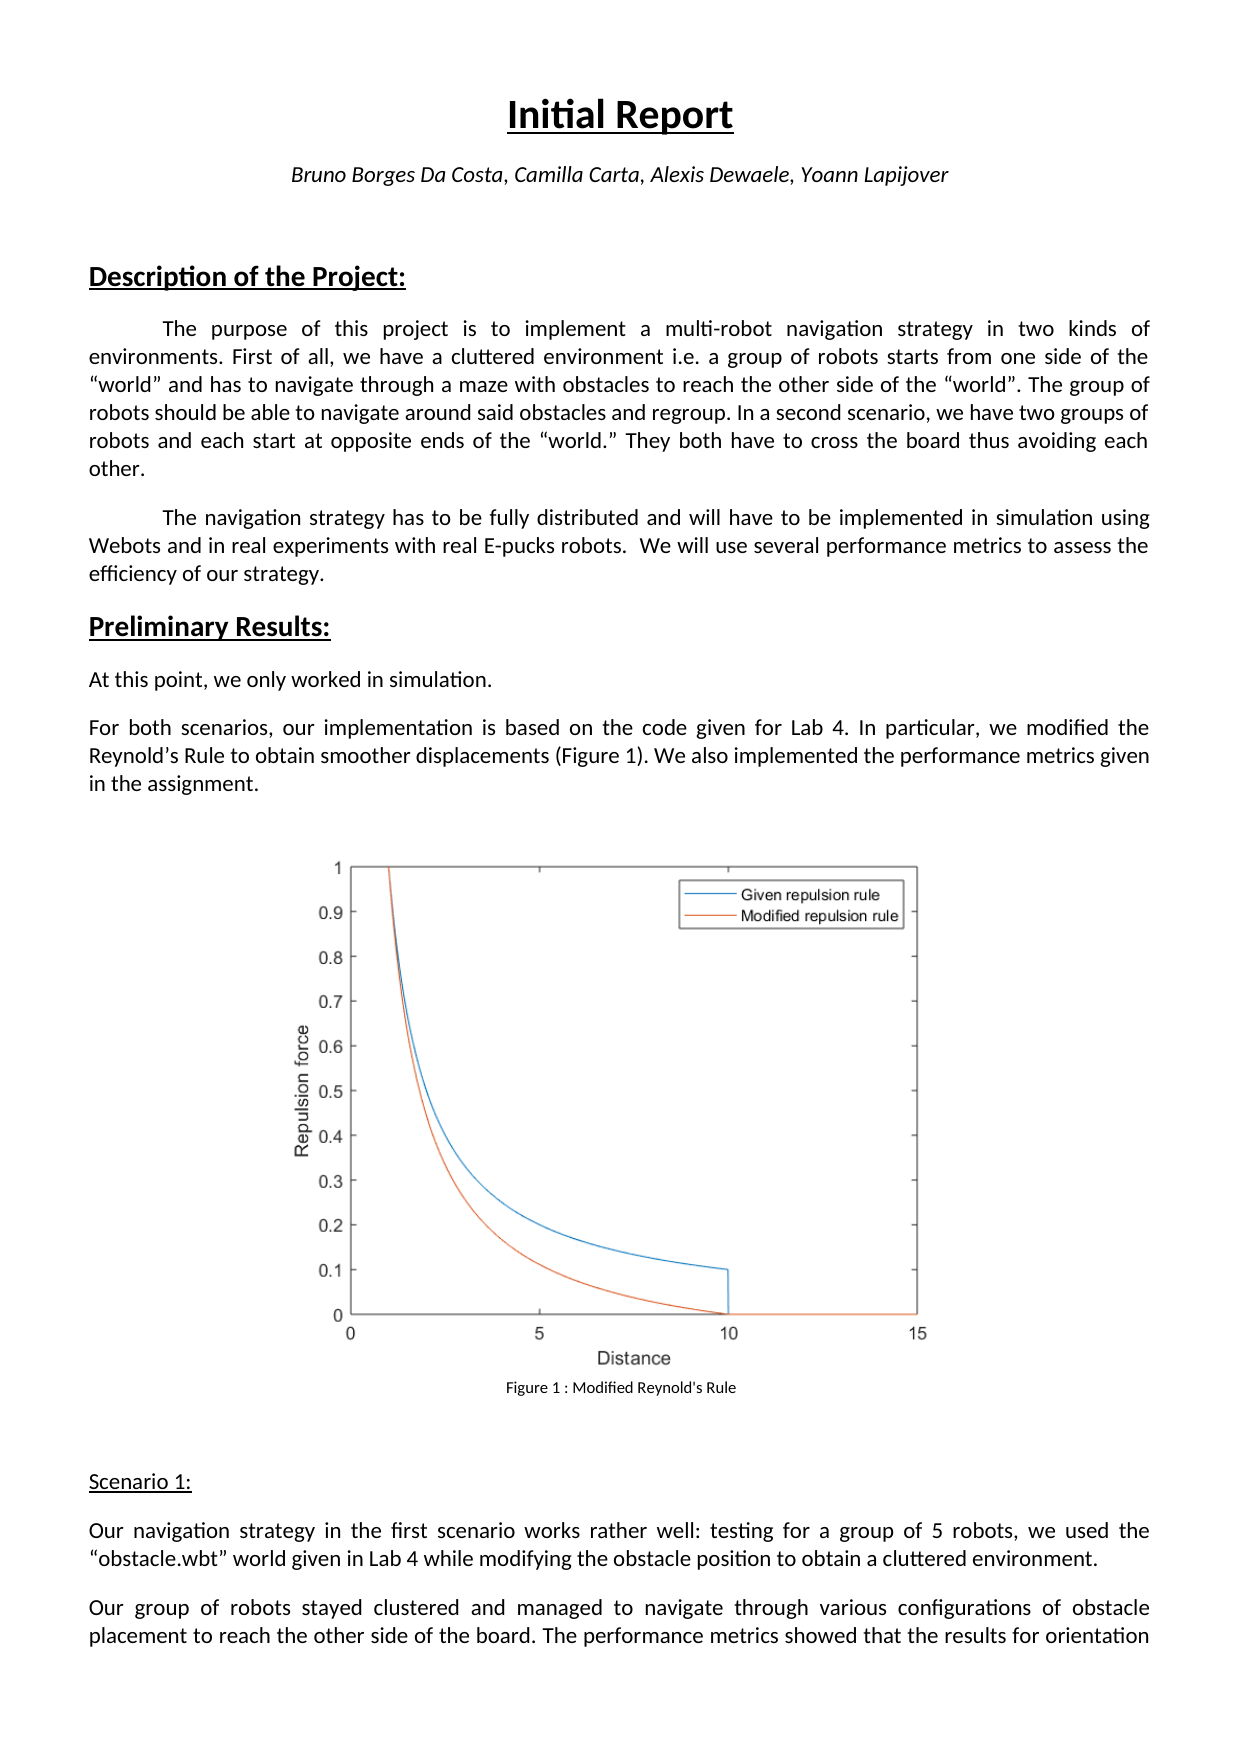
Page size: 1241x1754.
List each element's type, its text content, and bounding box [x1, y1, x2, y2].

text At this point, we only worked in simulation. [88, 665, 1152, 693]
text Description of the Project: [88, 258, 1152, 293]
text Our group of robots stayed clustered and managed to navigate through various configurations of obstacle placement to reach the other side of the board. The performance metrics showed that the results for orientation [88, 1593, 1152, 1649]
text The navigation strategy has to be fully distributed and will have to be implemented in simulation using Webots and in real experiments with real E-pucks robots. We will use several performance metrics to assess the efficiency of our strategy. [88, 503, 1152, 587]
text Our navigation strategy in the first scenario works rather well: testing for a group of 5 robots, we used the “obstacle.wbt” world given in Lab 4 while modifying the obstacle position to obtain a cluttered environment. [88, 1516, 1152, 1572]
text Bruno Borges Da Costa, Camilla Carta, Alexis Dewaele, Yoann Lapijover [88, 160, 1152, 188]
picture [256, 826, 986, 1375]
text Scenario 1: [88, 1467, 1152, 1495]
text Preliminary Results: [88, 608, 1152, 644]
text Initial Report [88, 88, 1152, 139]
text jjj Figure 1 : Modified Reynold's Rule [256, 1375, 986, 1398]
text For both scenarios, our implementation is based on the code given for Lab 4. In particular, we modified the Reynold’s Rule to obtain smoother displacements (Figure 1). We also implemented the performance metrics given in the assignment. [88, 713, 1152, 798]
text The purpose of this project is to implement a multi-robot navigation strategy in two kinds of environments. First of all, we have a cluttered environment i.e. a group of robots starts from one side of the “world” and has to navigate through a maze with obstacles to reach the other side of the “world”. The group of robots should be able to navigate around said obstacles and regroup. In a second scenario, we have two groups of robots and each start at opposite ends of the “world.” They both have to cross the board thus avoiding each other. [88, 314, 1152, 482]
